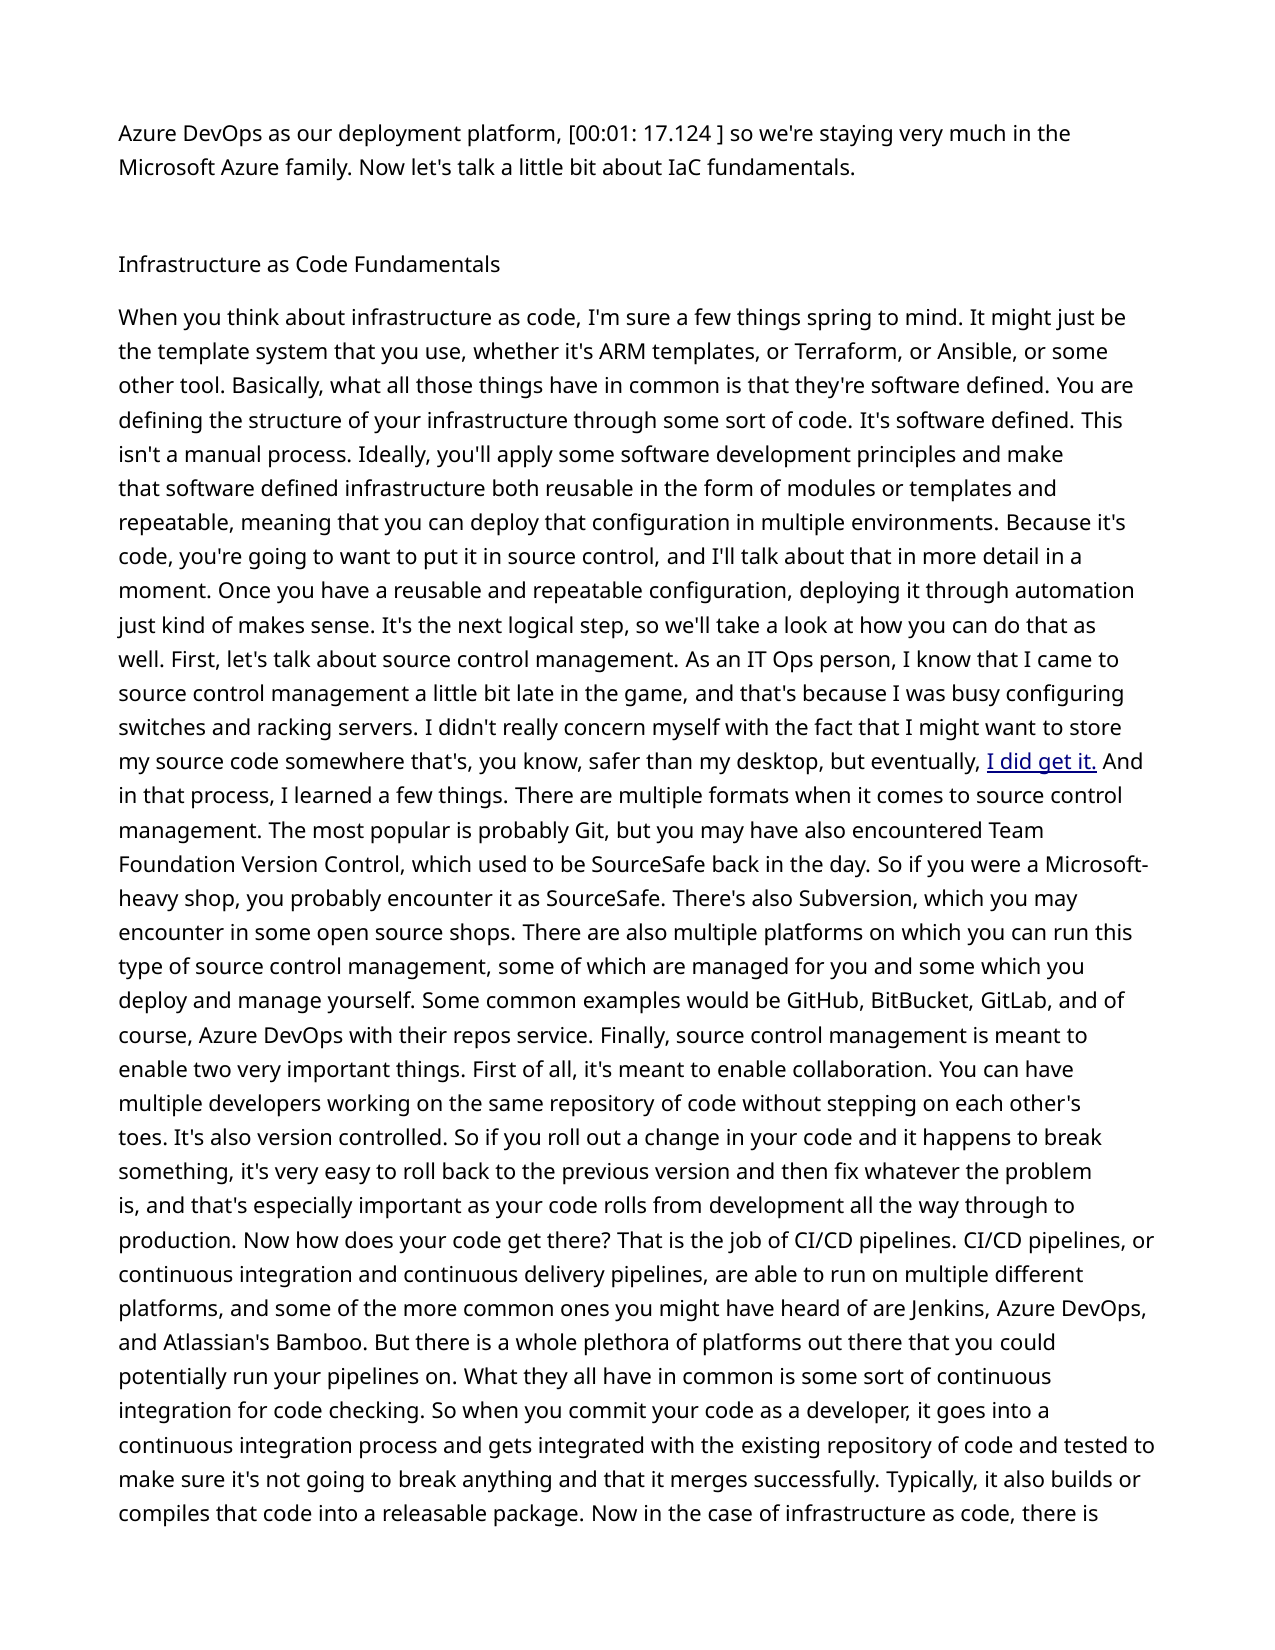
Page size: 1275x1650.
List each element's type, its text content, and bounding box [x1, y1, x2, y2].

subtitle Infrastructure as Code Fundamentals [118, 249, 1157, 279]
text Azure DevOps as our deployment platform, [00:01: 17.124 ] so we're staying very much in the Microsoft Azure family. Now let's talk a little bit about IaC fundamentals. [118, 118, 1157, 182]
text When you think about infrastructure as code, I'm sure a few things spring to mind. It might just be the template system that you use, whether it's ARM templates, or Terraform, or Ansible, or some other tool. Basically, what all those things have in common is that they're software defined. You are defining the structure of your infrastructure through some sort of code. It's software defined. This isn't a manual process. Ideally, you'll apply some software development principles and make that software defined infrastructure both reusable in the form of modules or templates and repeatable, meaning that you can deploy that configuration in multiple environments. Because it's code, you're going to want to put it in source control, and I'll talk about that in more detail in a moment. Once you have a reusable and repeatable configuration, deploying it through automation just kind of makes sense. It's the next logical step, so we'll take a look at how you can do that as well. First, let's talk about source control management. As an IT Ops person, I know that I came to source control management a little bit late in the game, and that's because I was busy configuring switches and racking servers. I didn't really concern myself with the fact that I might want to store my source code somewhere that's, you know, safer than my desktop, but eventually, I did get it. And in that process, I learned a few things. There are multiple formats when it comes to source control management. The most popular is probably Git, but you may have also encountered Team Foundation Version Control, which used to be SourceSafe back in the day. So if you were a Microsoft-heavy shop, you probably encounter it as SourceSafe. There's also Subversion, which you may encounter in some open source shops. There are also multiple platforms on which you can run this type of source control management, some of which are managed for you and some which you deploy and manage yourself. Some common examples would be GitHub, BitBucket, GitLab, and of course, Azure DevOps with their repos service. Finally, source control management is meant to enable two very important things. First of all, it's meant to enable collaboration. You can have multiple developers working on the same repository of code without stepping on each other's toes. It's also version controlled. So if you roll out a change in your code and it happens to break something, it's very easy to roll back to the previous version and then fix whatever the problem is, and that's especially important as your code rolls from development all the way through to production. Now how does your code get there? That is the job of CI/CD pipelines. CI/CD pipelines, or continuous integration and continuous delivery pipelines, are able to run on multiple different platforms, and some of the more common ones you might have heard of are Jenkins, Azure DevOps, and Atlassian's Bamboo. But there is a whole plethora of platforms out there that you could potentially run your pipelines on. What they all have in common is some sort of continuous integration for code checking. So when you commit your code as a developer, it goes into a continuous integration process and gets integrated with the existing repository of code and tested to make sure it's not going to break anything and that it merges successfully. Typically, it also builds or compiles that code into a releasable package. Now in the case of infrastructure as code, there is [118, 302, 1157, 1528]
